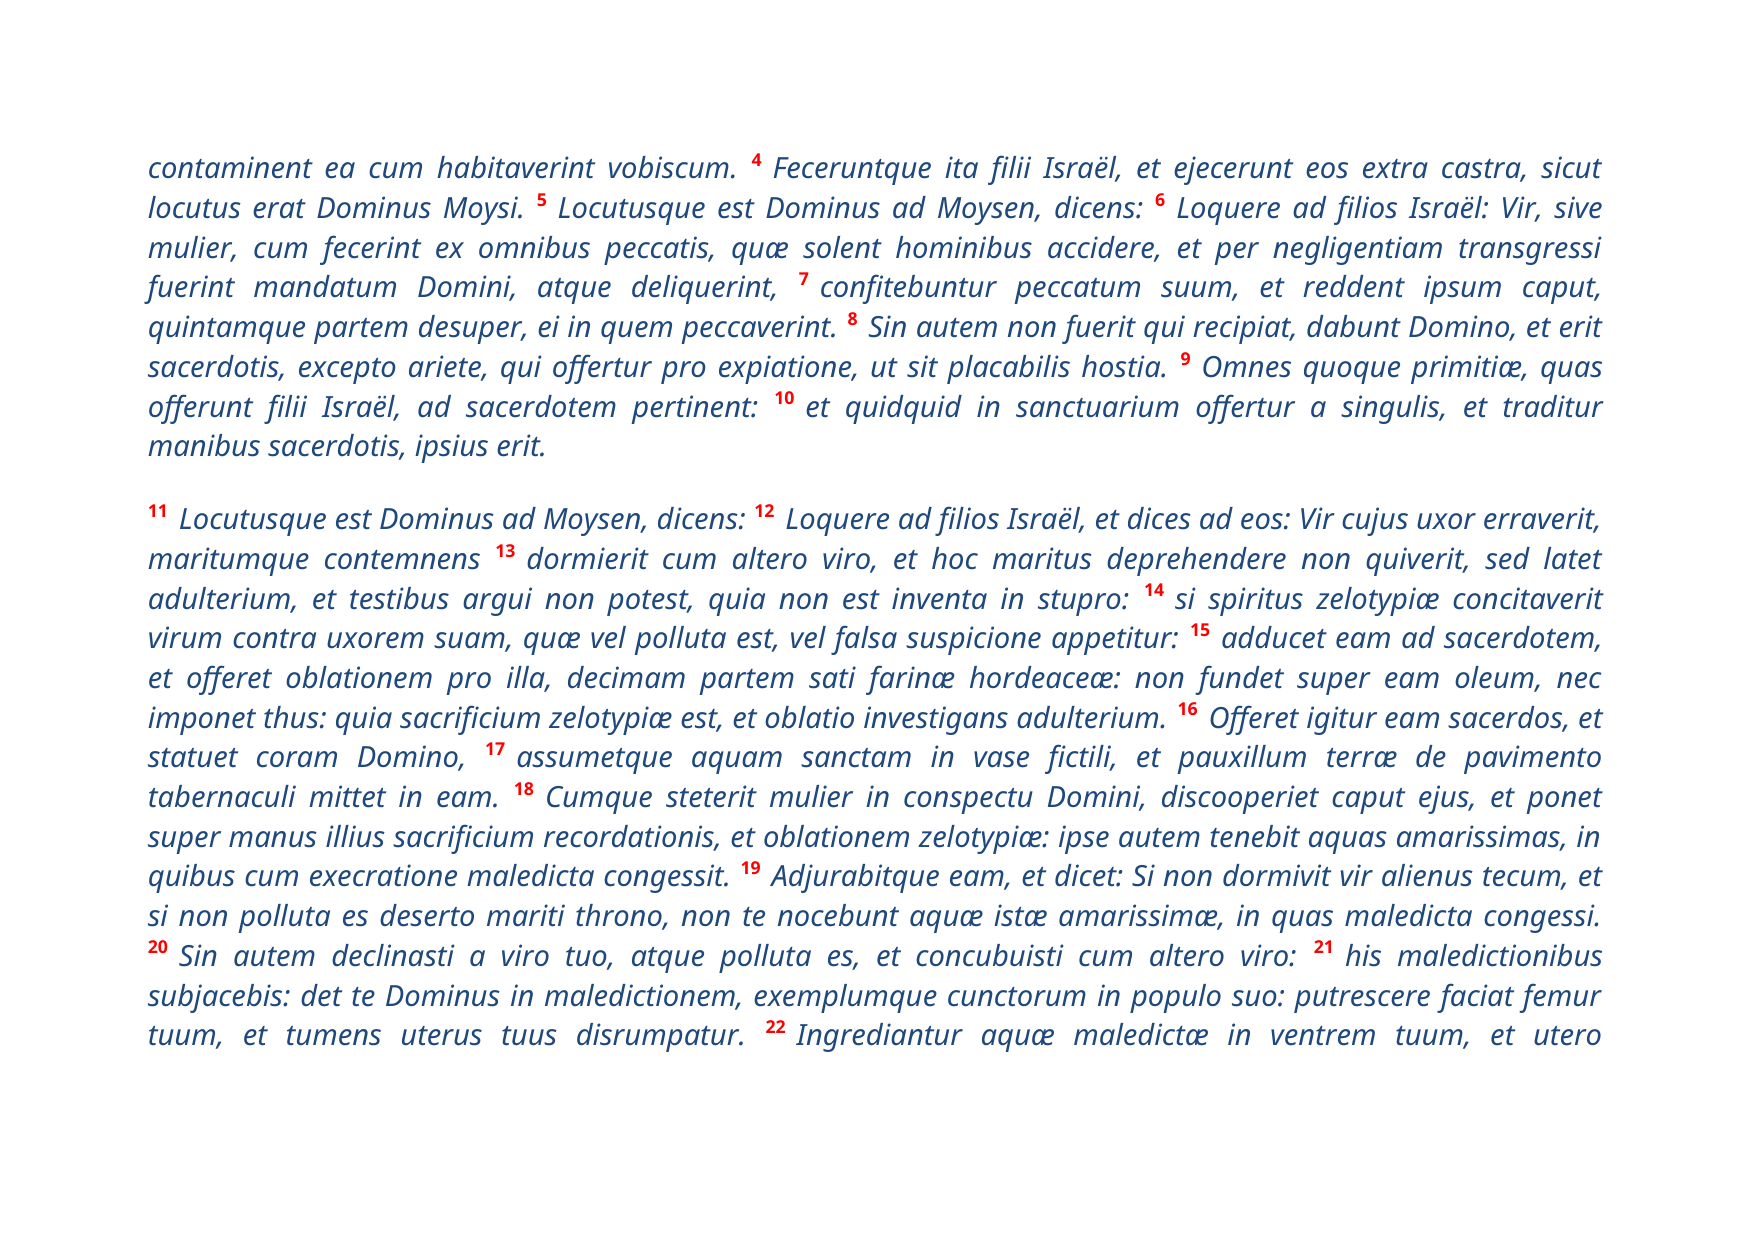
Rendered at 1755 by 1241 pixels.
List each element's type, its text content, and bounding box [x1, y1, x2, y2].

text contaminent ea cum habitaverint vobiscum. 4 Feceruntque ita filii Israël, et ejecerunt eos extra castra, sicut locutus erat Dominus Moysi. 5 Locutusque est Dominus ad Moysen, dicens: 6 Loquere ad filios Israël: Vir, sive mulier, cum fecerint ex omnibus peccatis, quæ solent hominibus accidere, et per negligentiam transgressi fuerint mandatum Domini, atque deliquerint, 7 confitebuntur peccatum suum, et reddent ipsum caput, quintamque partem desuper, ei in quem peccaverint. 8 Sin autem non fuerit qui recipiat, dabunt Domino, et erit sacerdotis, excepto ariete, qui offertur pro expiatione, ut sit placabilis hostia. 9 Omnes quoque primitiæ, quas offerunt filii Israël, ad sacerdotem pertinent: 10 et quidquid in sanctuarium offertur a singulis, et traditur manibus sacerdotis, ipsius erit. [148, 148, 1606, 465]
text 11 Locutusque est Dominus ad Moysen, dicens: 12 Loquere ad filios Israël, et dices ad eos: Vir cujus uxor erraverit, maritumque contemnens 13 dormierit cum altero viro, et hoc maritus deprehendere non quiverit, sed latet adulterium, et testibus argui non potest, quia non est inventa in stupro: 14 si spiritus zelotypiæ concitaverit virum contra uxorem suam, quæ vel polluta est, vel falsa suspicione appetitur: 15 adducet eam ad sacerdotem, et offeret oblationem pro illa, decimam partem sati farinæ hordeaceæ: non fundet super eam oleum, nec imponet thus: quia sacrificium zelotypiæ est, et oblatio investigans adulterium. 16 Offeret igitur eam sacerdos, et statuet coram Domino, 17 assumetque aquam sanctam in vase fictili, et pauxillum terræ de pavimento tabernaculi mittet in eam. 18 Cumque steterit mulier in conspectu Domini, discooperiet caput ejus, et ponet super manus illius sacrificium recordationis, et oblationem zelotypiæ: ipse autem tenebit aquas amarissimas, in quibus cum execratione maledicta congessit. 19 Adjurabitque eam, et dicet: Si non dormivit vir alienus tecum, et si non polluta es deserto mariti throno, non te nocebunt aquæ istæ amarissimæ, in quas maledicta congessi. 20 Sin autem declinasti a viro tuo, atque polluta es, et concubuisti cum altero viro: 21 his maledictionibus subjacebis: det te Dominus in maledictionem, exemplumque cunctorum in populo suo: putrescere faciat femur tuum, et tumens uterus tuus disrumpatur. 22 Ingrediantur aquæ maledictæ in ventrem tuum, et utero [148, 498, 1606, 1054]
